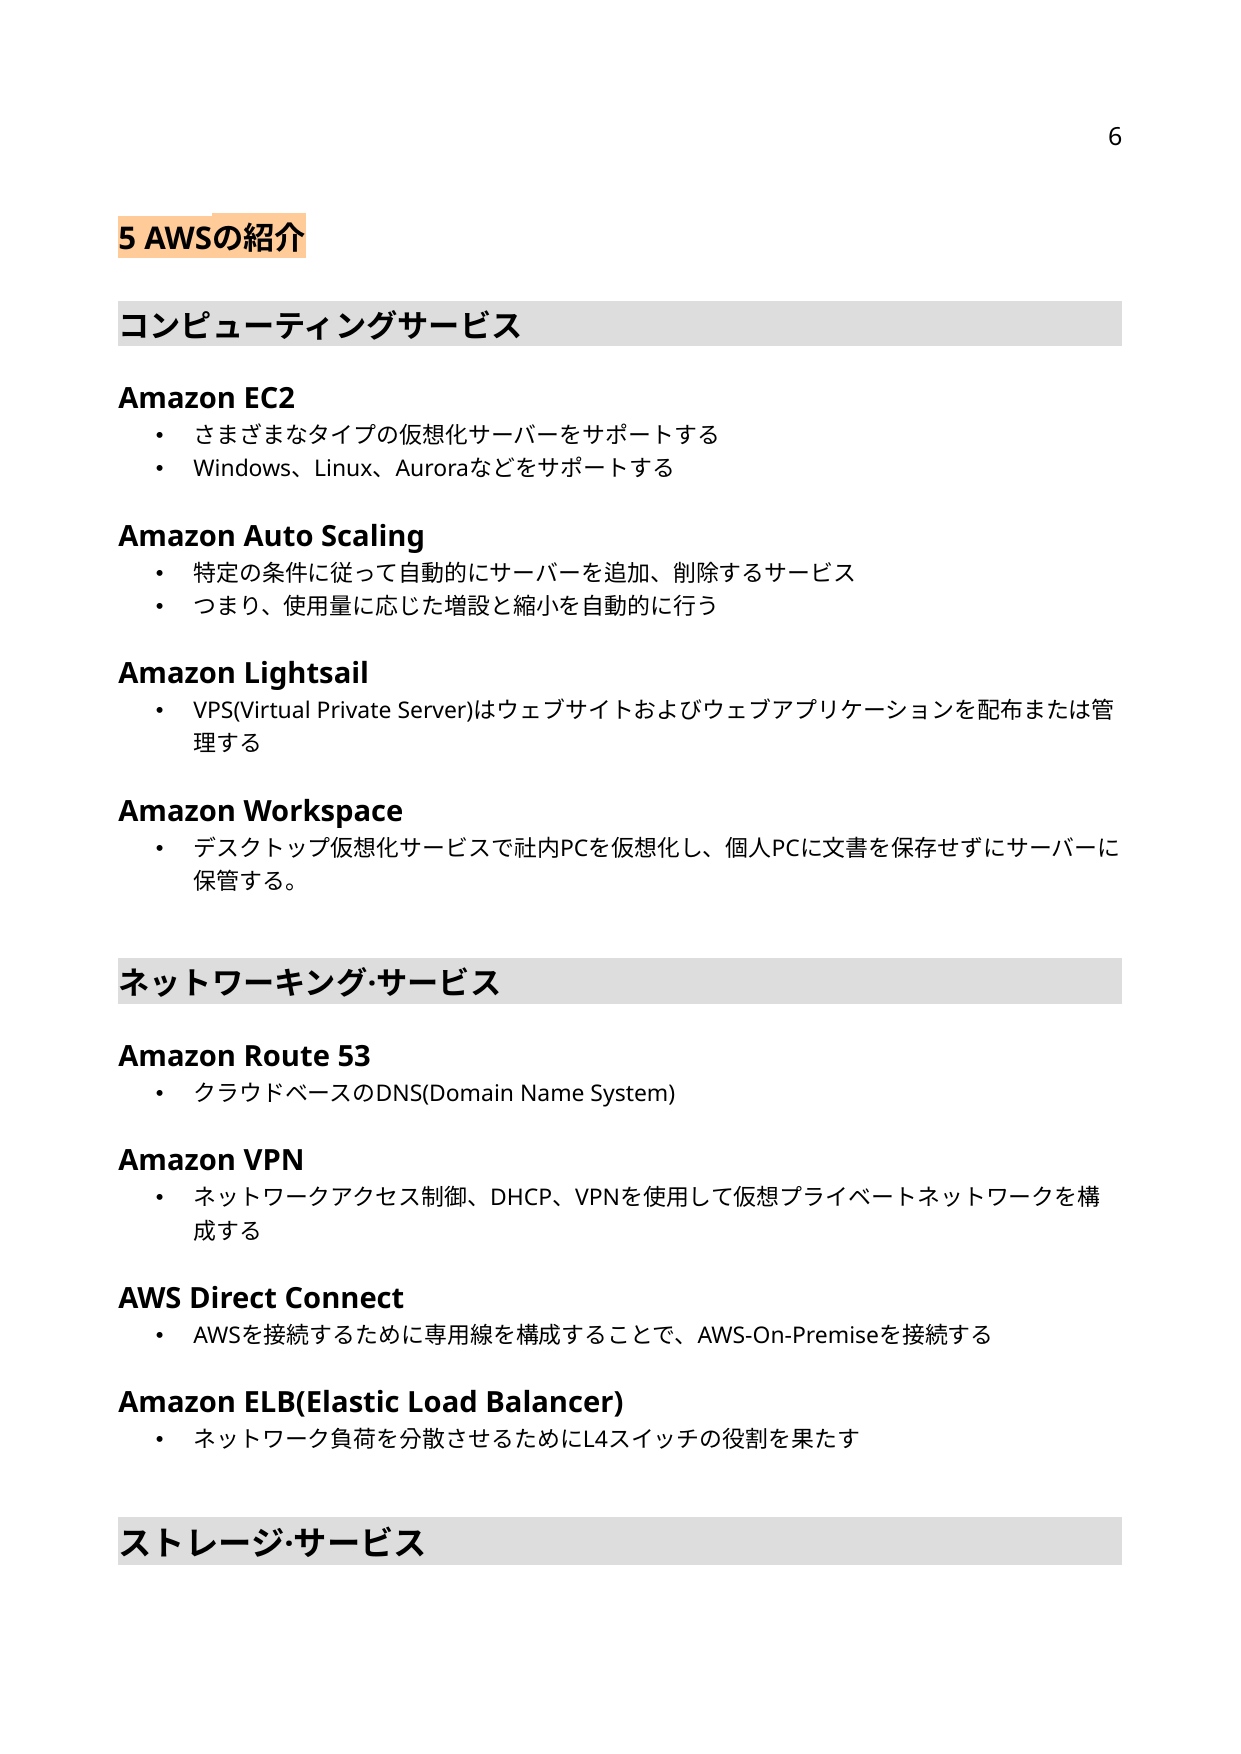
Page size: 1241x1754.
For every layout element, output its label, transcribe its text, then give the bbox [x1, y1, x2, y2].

list Windows、Linux、Auroraなどをサポートする [156, 450, 1122, 484]
text ストレージ·サービス [118, 1517, 1122, 1565]
list 特定の条件に従って自動的にサーバーを追加、削除するサービス [156, 554, 1122, 588]
text ネットワーキング·サービス [118, 958, 1122, 1004]
list VPS(Virtual Private Server)はウェブサイトおよびウェブアプリケーションを配布または管理する [156, 692, 1122, 758]
text Amazon Auto Scaling [118, 515, 1122, 554]
text AWS Direct Connect [118, 1277, 1122, 1317]
text Amazon ELB(Elastic Load Balancer) [118, 1381, 1122, 1421]
text 5 AWSの紹介 [118, 213, 1122, 258]
text コンピューティングサービス [118, 301, 1122, 346]
list AWSを接続するために専用線を構成することで、AWS-On-Premiseを接続する [156, 1317, 1122, 1350]
text Amazon EC2 [118, 377, 1122, 417]
list クラウドベースのDNS(Domain Name System) [156, 1075, 1122, 1108]
list ネットワーク負荷を分散させるためにL4スイッチの役割を果たす [156, 1421, 1122, 1454]
text Amazon VPN [118, 1139, 1122, 1179]
list さまざまなタイプの仮想化サーバーをサポートする [156, 417, 1122, 450]
list つまり、使用量に応じた増設と縮小を自動的に行う [156, 588, 1122, 621]
list デスクトップ仮想化サービスで社内PCを仮想化し、個人PCに文書を保存せずにサーバーに保管する。 [156, 829, 1122, 896]
list ネットワークアクセス制御、DHCP、VPNを使用して仮想プライベートネットワークを構成する [156, 1179, 1122, 1246]
text Amazon Route 53 [118, 1035, 1122, 1075]
text Amazon Lightsail [118, 652, 1122, 692]
text Amazon Workspace [118, 790, 1122, 829]
